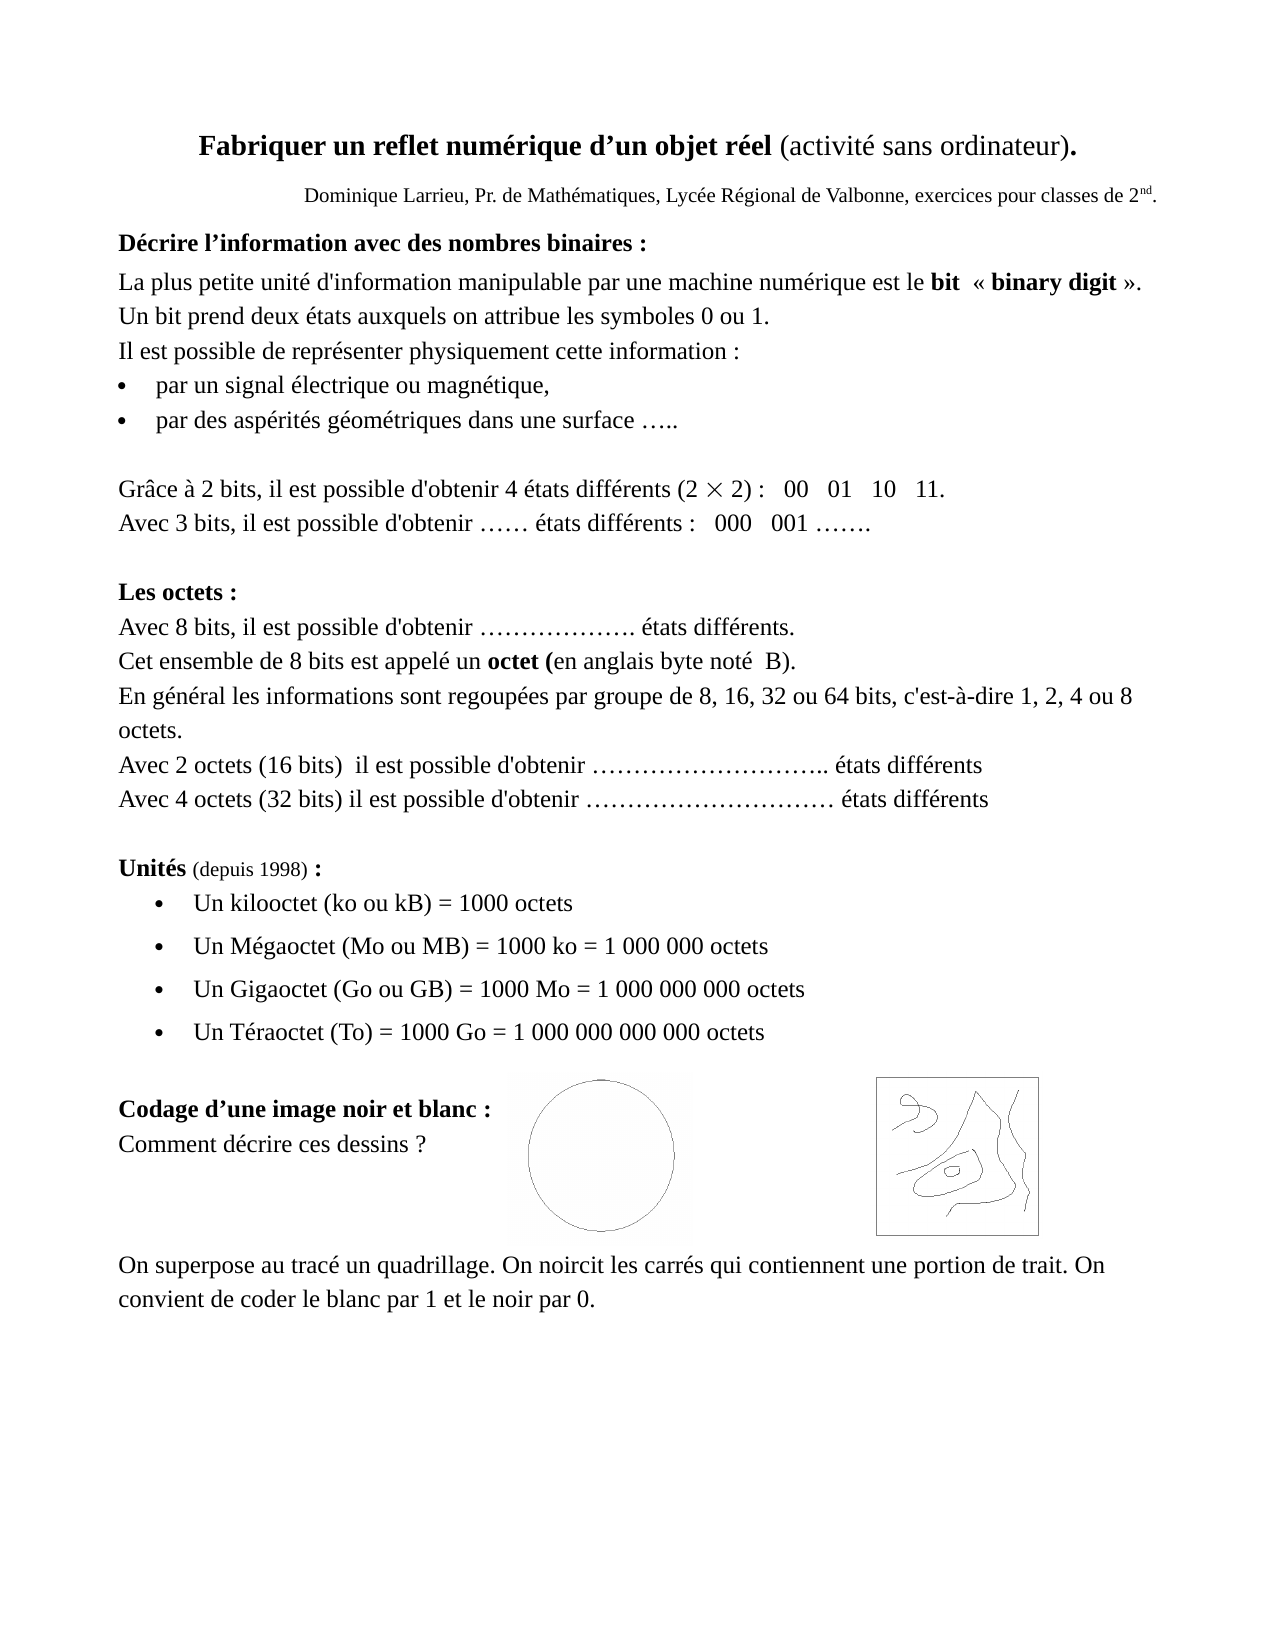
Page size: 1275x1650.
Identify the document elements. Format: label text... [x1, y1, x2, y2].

text Il est possible de représenter physiquement cette information : [118, 336, 1157, 365]
list Un kilooctet (ko ou kB) = 1000 octets [155, 888, 1157, 916]
text [1044, 1094, 1157, 1123]
text Avec 8 bits, il est possible d'obtenir ………………. états différents. Cet ensemble de 8 bits est appelé un octet (en anglais byte noté B). [118, 612, 1157, 675]
picture [870, 1071, 1043, 1239]
text Avec 2 octets (16 bits) il est possible d'obtenir ……………………….. états différents [118, 750, 1157, 778]
text [694, 1094, 869, 1123]
text Comment décrire ces dessins ? [118, 1129, 506, 1158]
list par un signal électrique ou magnétique, [118, 370, 1157, 399]
text [694, 1129, 869, 1158]
subtitle Fabriquer un reflet numérique d’un objet réel (activité sans ordinateur). [118, 128, 1157, 162]
text [1044, 1129, 1157, 1158]
text Les octets : [118, 577, 1157, 606]
list Un Mégaoctet (Mo ou MB) = 1000 ko = 1 000 000 octets [155, 931, 1157, 959]
picture [507, 1072, 693, 1246]
text On superpose au tracé un quadrillage. On noircit les carrés qui contiennent une portion de trait. On convient de coder le blanc par 1 et le noir par 0. [118, 1250, 1157, 1313]
text Unités (depuis 1998) : [118, 819, 1157, 882]
list Un Gigaoctet (Go ou GB) = 1000 Mo = 1 000 000 000 octets [155, 974, 1157, 1003]
text En général les informations sont regoupées par groupe de 8, 16, 32 ou 64 bits, c'est-à-dire 1, 2, 4 ou 8 octets. [118, 681, 1157, 744]
text Codage d’une image noir et blanc : [118, 1094, 506, 1123]
list par des aspérités géométriques dans une surface ….. [118, 405, 1157, 434]
subtitle Dominique Larrieu, Pr. de Mathématiques, Lycée Régional de Valbonne, exercices pour classes de 2nd. [118, 183, 1157, 207]
text Avec 3 bits, il est possible d'obtenir …… états différents : 000 001 ……. [118, 508, 1157, 537]
subtitle Décrire l’information avec des nombres binaires : [118, 228, 1157, 257]
list Un Téraoctet (To) = 1000 Go = 1 000 000 000 000 octets [155, 1017, 1157, 1046]
text Avec 4 octets (32 bits) il est possible d'obtenir ………………………… états différents [118, 784, 1157, 813]
text Grâce à 2 bits, il est possible d'obtenir 4 états différents (2 ´ 2) : 00 01 10 11. [118, 474, 1157, 503]
text La plus petite unité d'information manipulable par une machine numérique est le bit « binary digit ». [118, 267, 1157, 296]
text Un bit prend deux états auxquels on attribue les symboles 0 ou 1. [118, 301, 1157, 330]
